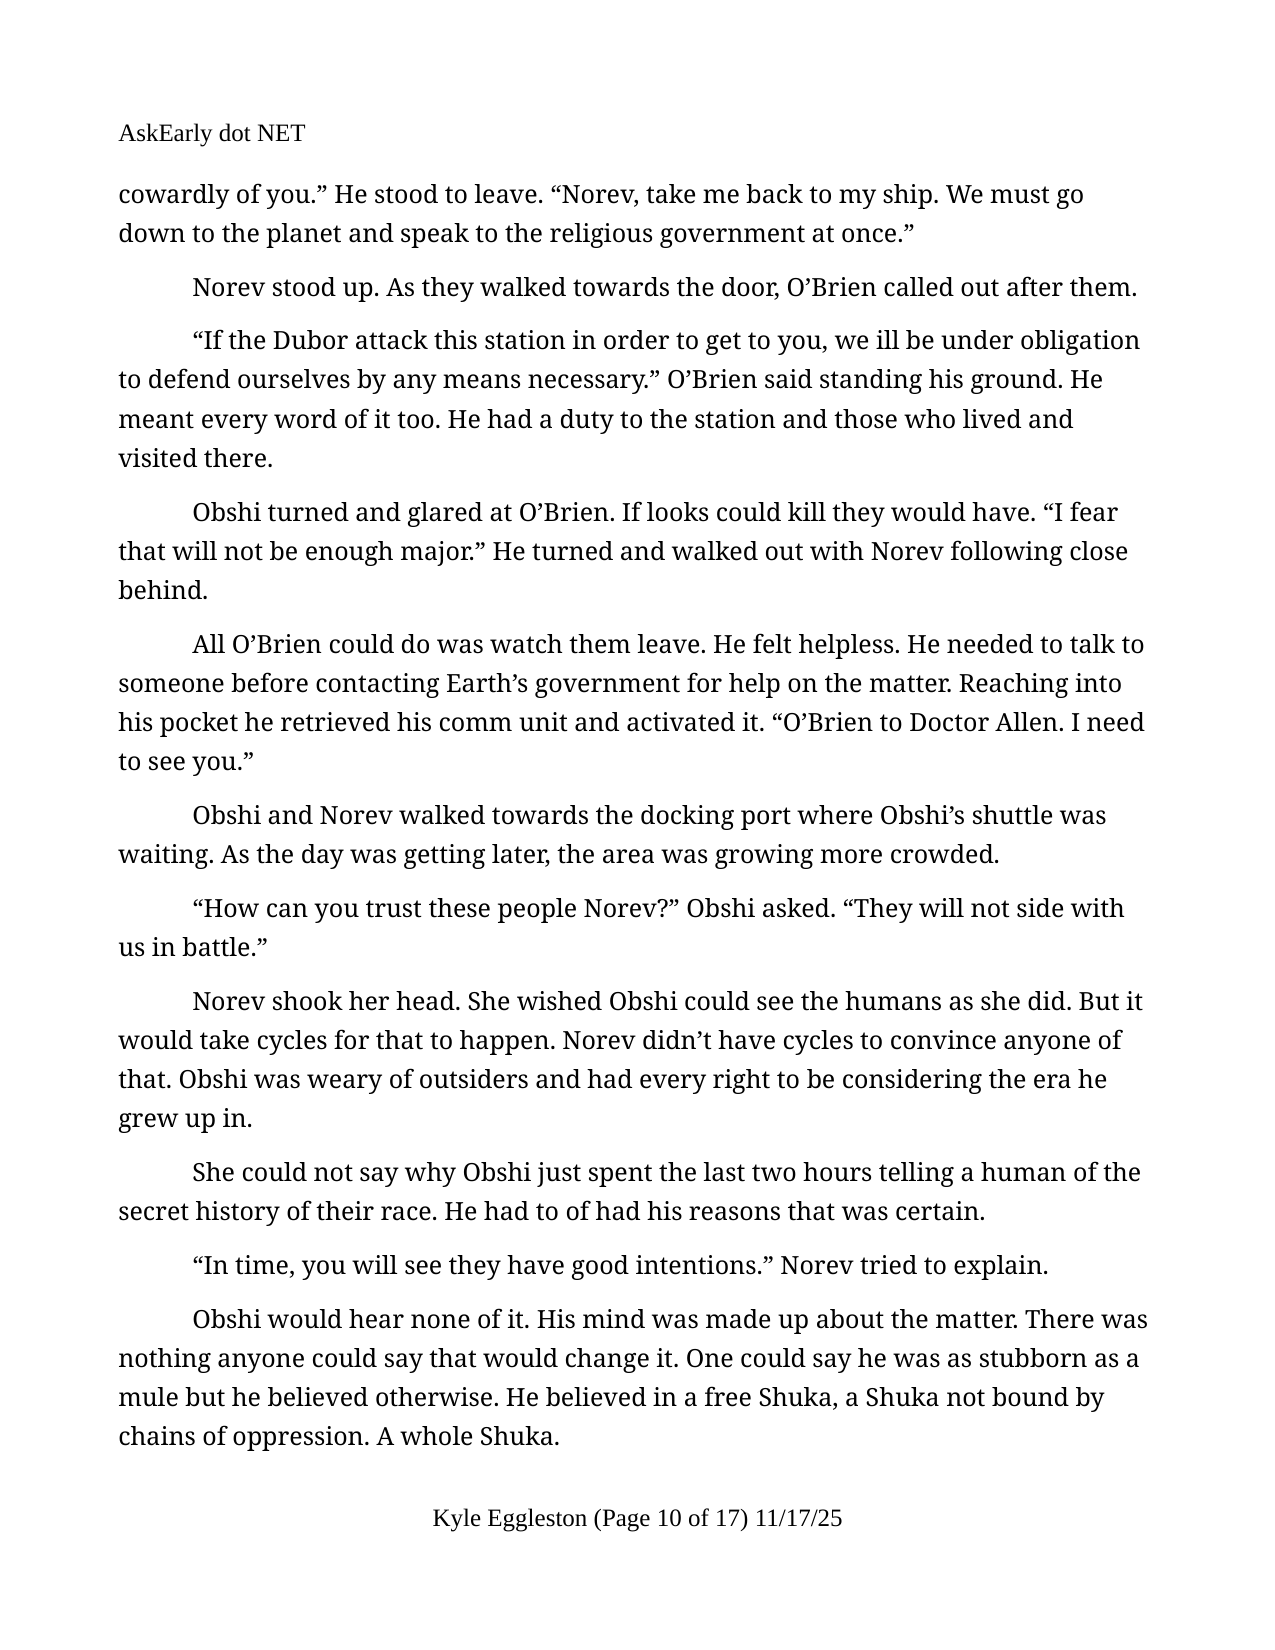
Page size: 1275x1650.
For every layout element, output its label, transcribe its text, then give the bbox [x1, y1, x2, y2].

text Norev shook her head. She wished Obshi could see the humans as she did. But it would take cycles for that to happen. Norev didn’t have cycles to convince anyone of that. Obshi was weary of outsiders and had every right to be considering the era he grew up in. [118, 983, 1157, 1135]
text Obshi would hear none of it. His mind was made up about the matter. There was nothing anyone could say that would change it. One could say he was as stubborn as a mule but he believed otherwise. He believed in a free Shuka, a Shuka not bound by chains of oppression. A whole Shuka. [118, 1301, 1157, 1453]
text All O’Brien could do was watch them leave. He felt helpless. He needed to talk to someone before contacting Earth’s government for help on the matter. Reaching into his pocket he retrieved his comm unit and activated it. “O’Brien to Doctor Allen. I need to see you.” [118, 626, 1157, 778]
text Obshi and Norev walked towards the docking port where Obshi’s shuttle was waiting. As the day was getting later, the area was growing more crowded. [118, 798, 1157, 871]
text Norev stood up. As they walked towards the door, O’Brien called out after them. [118, 269, 1157, 303]
text “How can you trust these people Norev?” Obshi asked. “They will not side with us in battle.” [118, 891, 1157, 964]
text She could not say why Obshi just spent the last two hours telling a human of the secret history of their race. He had to of had his reasons that was certain. [118, 1155, 1157, 1228]
text “If the Dubor attack this station in order to get to you, we ill be under obligation to defend ourselves by any means necessary.” O’Brien said standing his ground. He meant every word of it too. He had a duty to the station and those who lived and visited there. [118, 323, 1157, 474]
text cowardly of you.” He stood to leave. “Norev, take me back to my ship. We must go down to the planet and speak to the religious government at once.” [118, 176, 1157, 249]
text “In time, you will see they have good intentions.” Norev tried to explain. [118, 1248, 1157, 1282]
text Obshi turned and glared at O’Brien. If looks could kill they would have. “I fear that will not be enough major.” He turned and walked out with Norev following close behind. [118, 494, 1157, 607]
